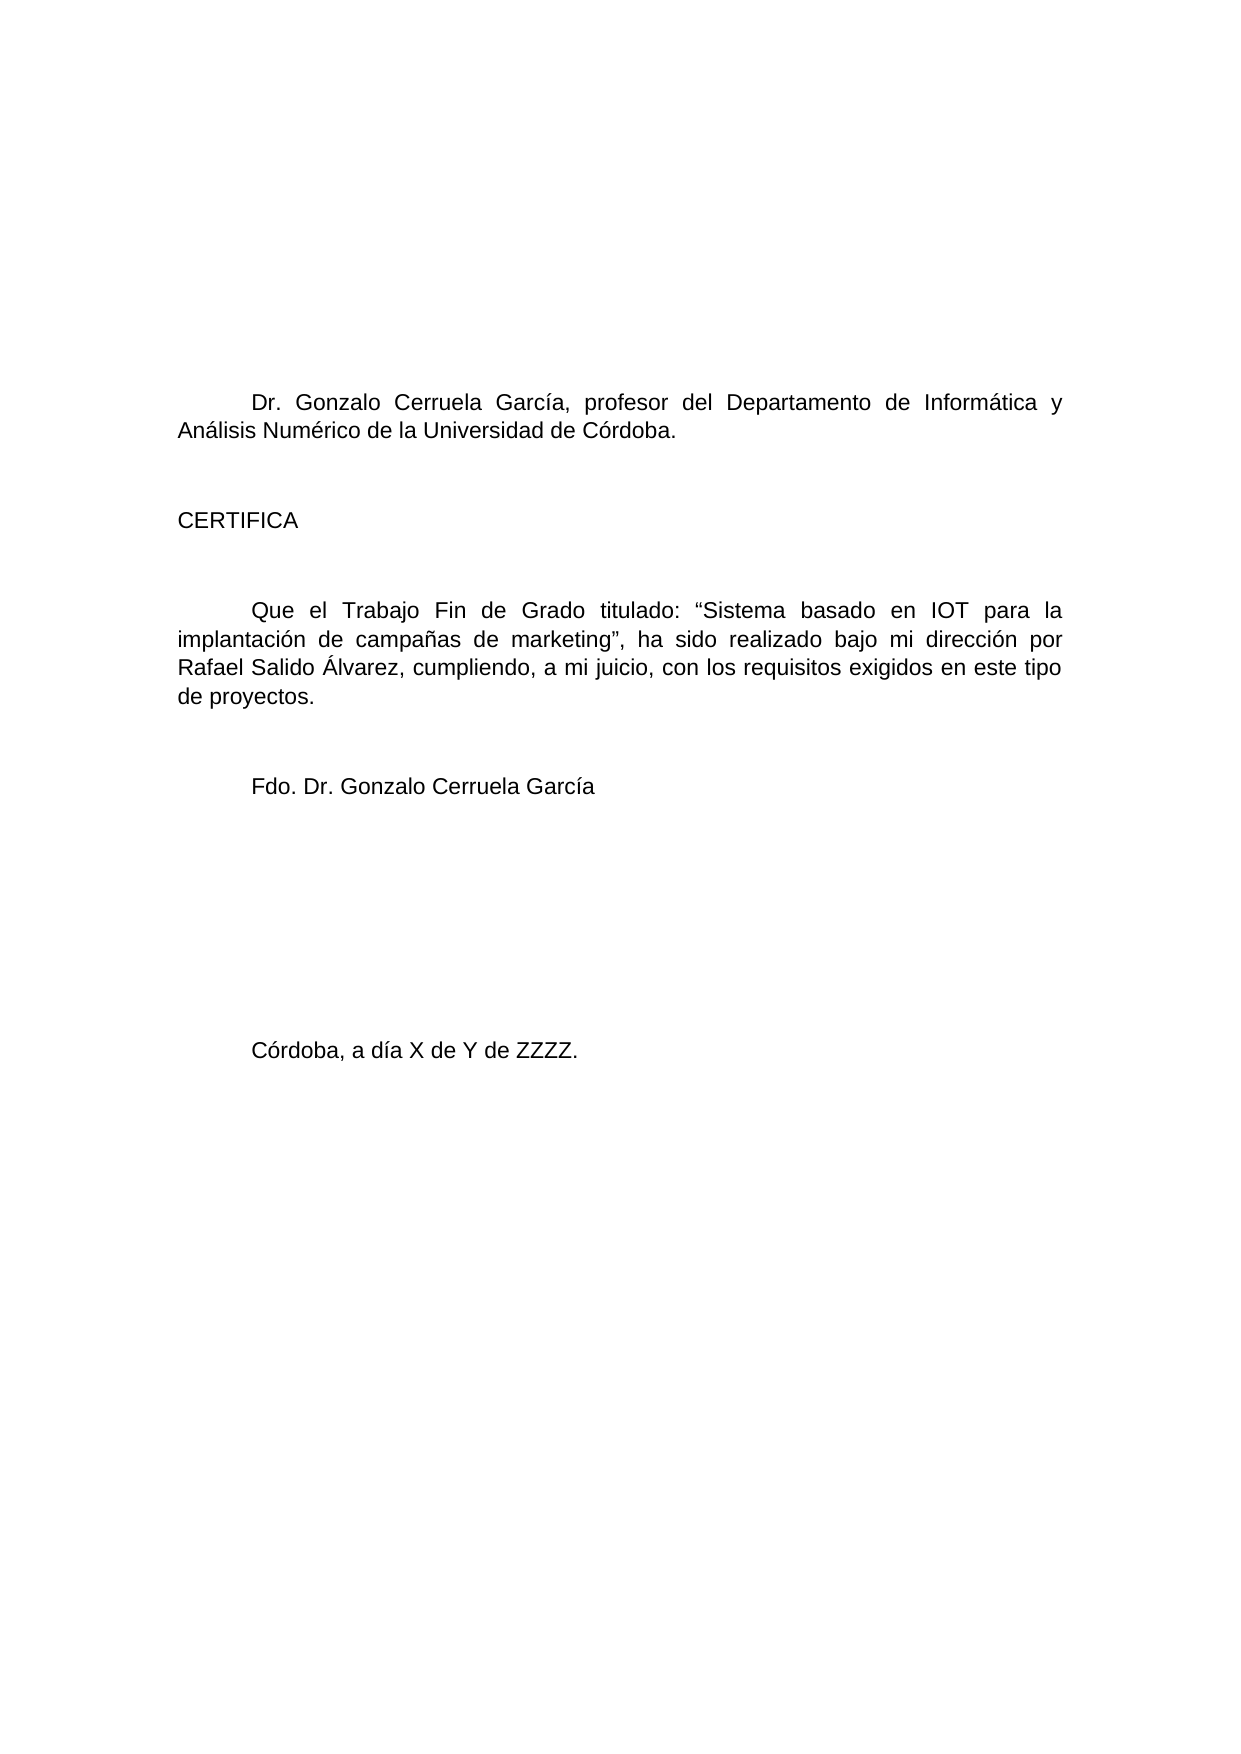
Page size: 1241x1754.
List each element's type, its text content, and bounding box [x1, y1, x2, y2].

text Que el Trabajo Fin de Grado titulado: “Sistema basado en IOT para la implantación de campañas de marketing”, ha sido realizado bajo mi dirección por Rafael Salido Álvarez, cumpliendo, a mi juicio, con los requisitos exigidos en este tipo de proyectos. [177, 597, 1063, 709]
text Córdoba, a día X de Y de ZZZZ. [177, 1037, 1063, 1063]
text Dr. Gonzalo Cerruela García, profesor del Departamento de Informática y Análisis Numérico de la Universidad de Córdoba. [177, 388, 1063, 443]
text CERTIFICA [177, 507, 1063, 533]
text Fdo. Dr. Gonzalo Cerruela García [177, 773, 1063, 799]
